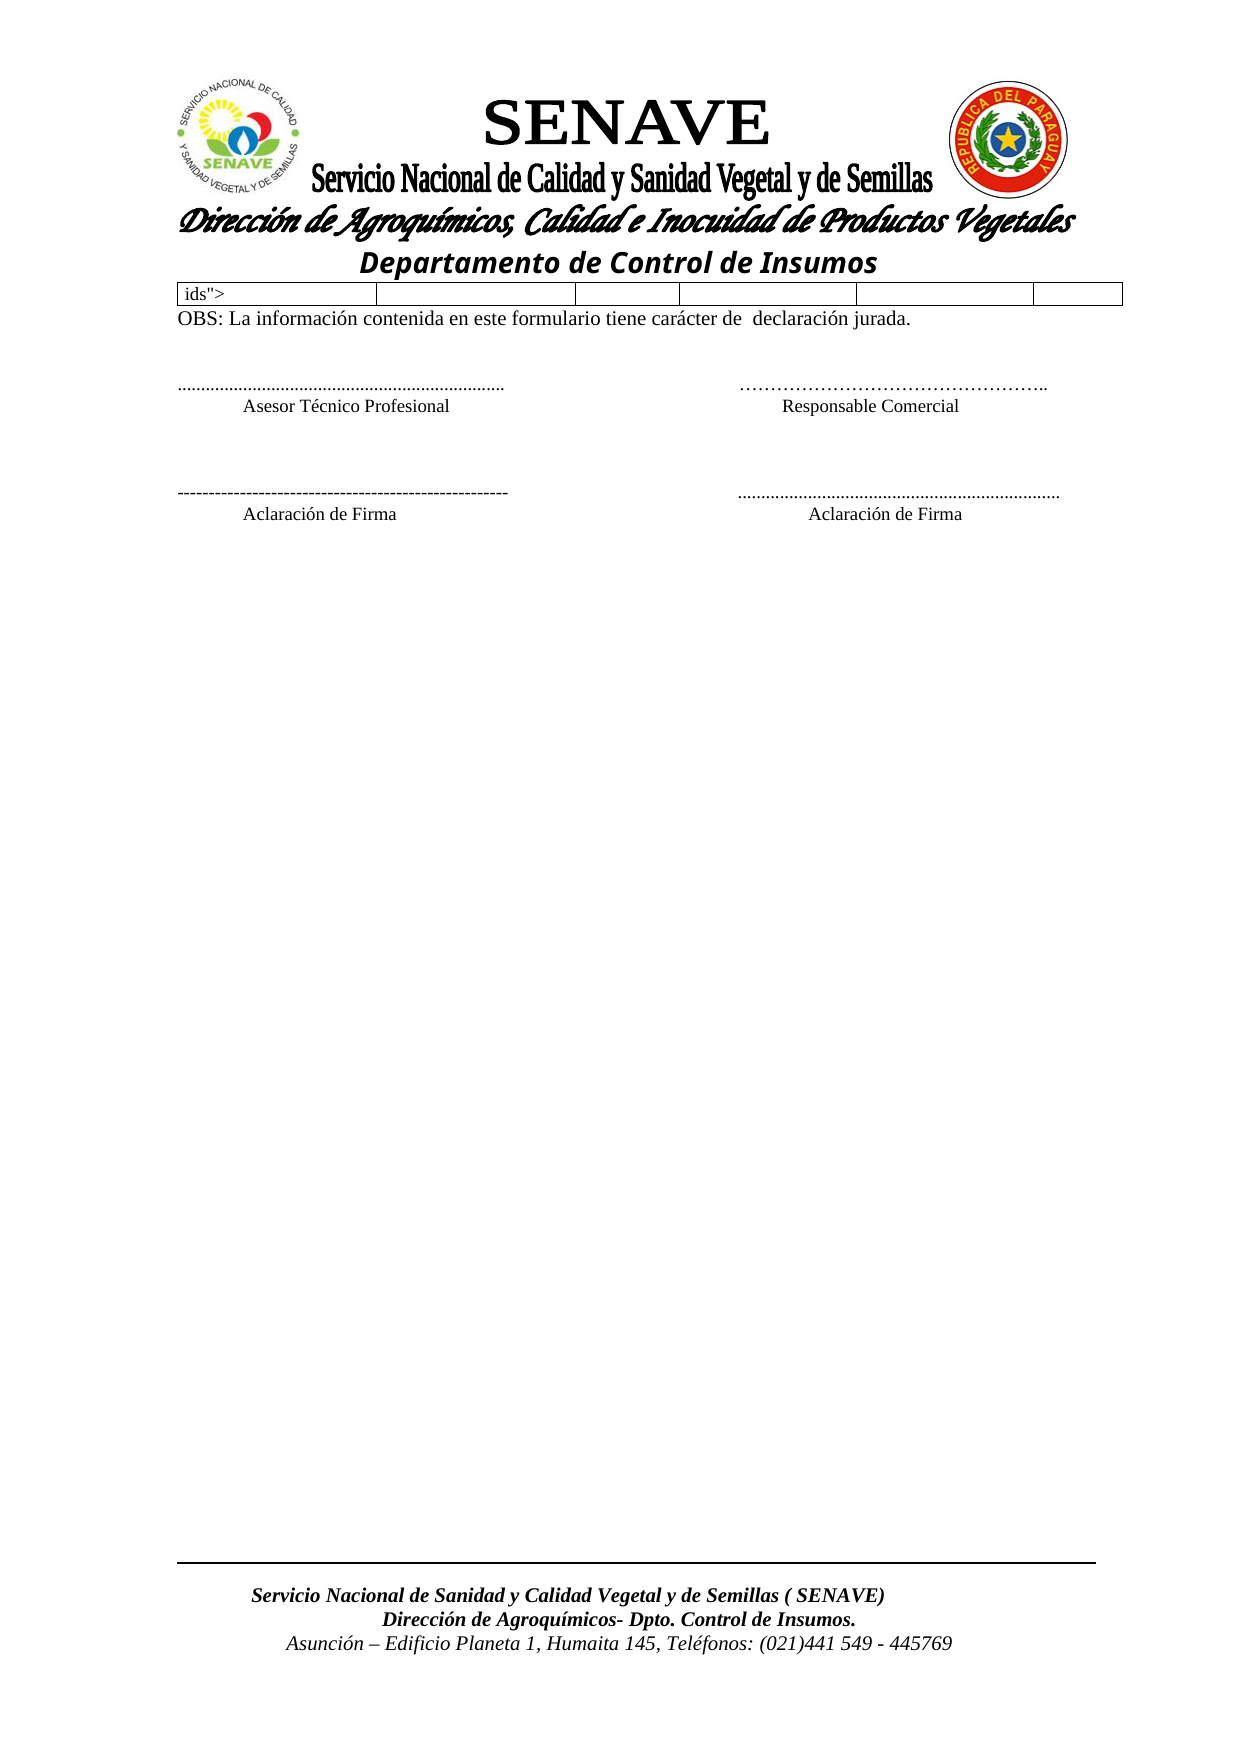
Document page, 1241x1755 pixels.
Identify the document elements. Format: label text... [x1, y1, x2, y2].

text OBS: La información contenida en este formulario tiene carácter de declaración jurada. [177, 306, 1063, 330]
table_cell [377, 283, 575, 305]
picture [177, 75, 301, 195]
text ...................................................................... ………………………………………….. [177, 373, 1063, 394]
picture [946, 75, 1070, 204]
text ----------------------------------------------------- ..................................................................... [177, 481, 1063, 502]
table_cell [857, 283, 1033, 305]
table_cell [1034, 283, 1122, 305]
text Aclaración de Firma Aclaración de Firma [177, 502, 1063, 524]
text </for> [177, 569, 1063, 594]
table_cell ids"> [178, 283, 376, 305]
table_cell [680, 283, 856, 305]
table_cell [576, 283, 679, 305]
text Asesor Técnico Profesional Responsable Comercial [177, 394, 1063, 416]
